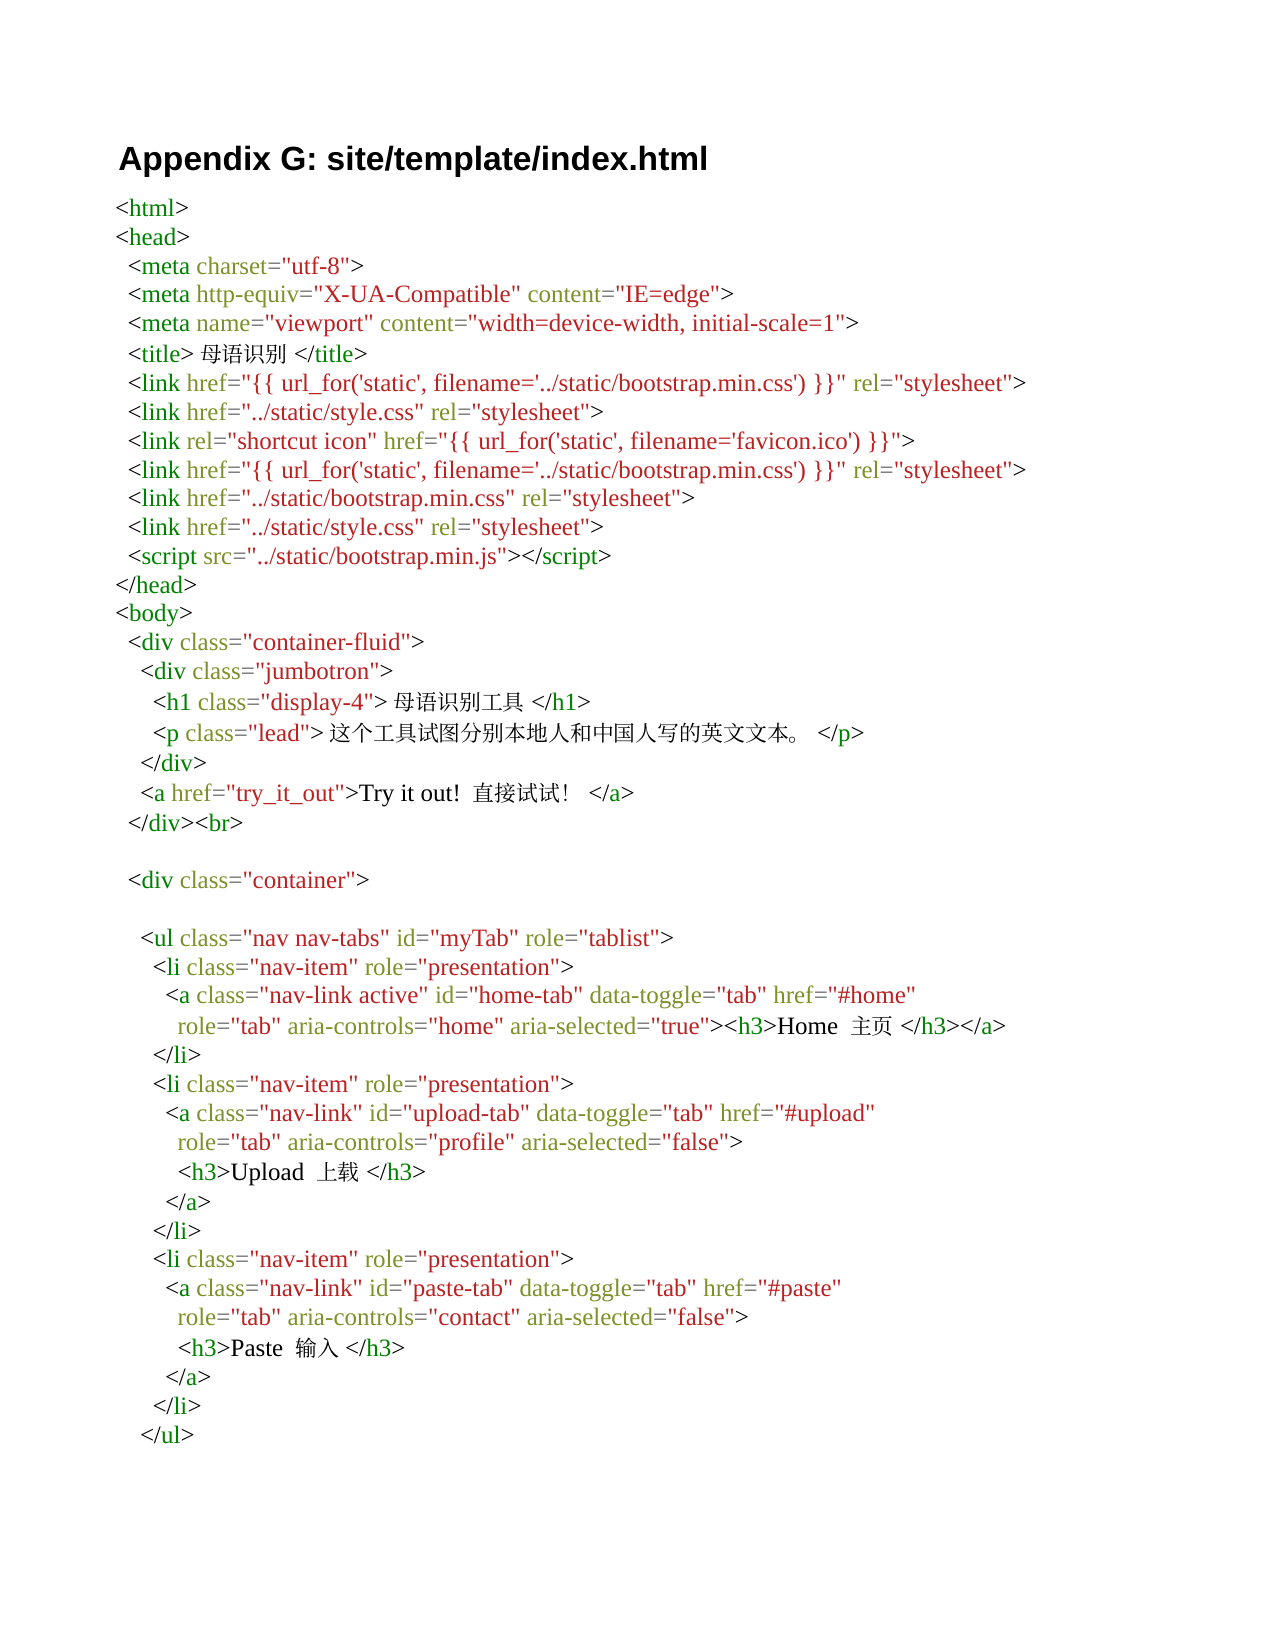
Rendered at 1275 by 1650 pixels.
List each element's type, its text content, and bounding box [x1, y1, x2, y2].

subtitle Appendix G: site/template/index.html [118, 139, 1157, 178]
